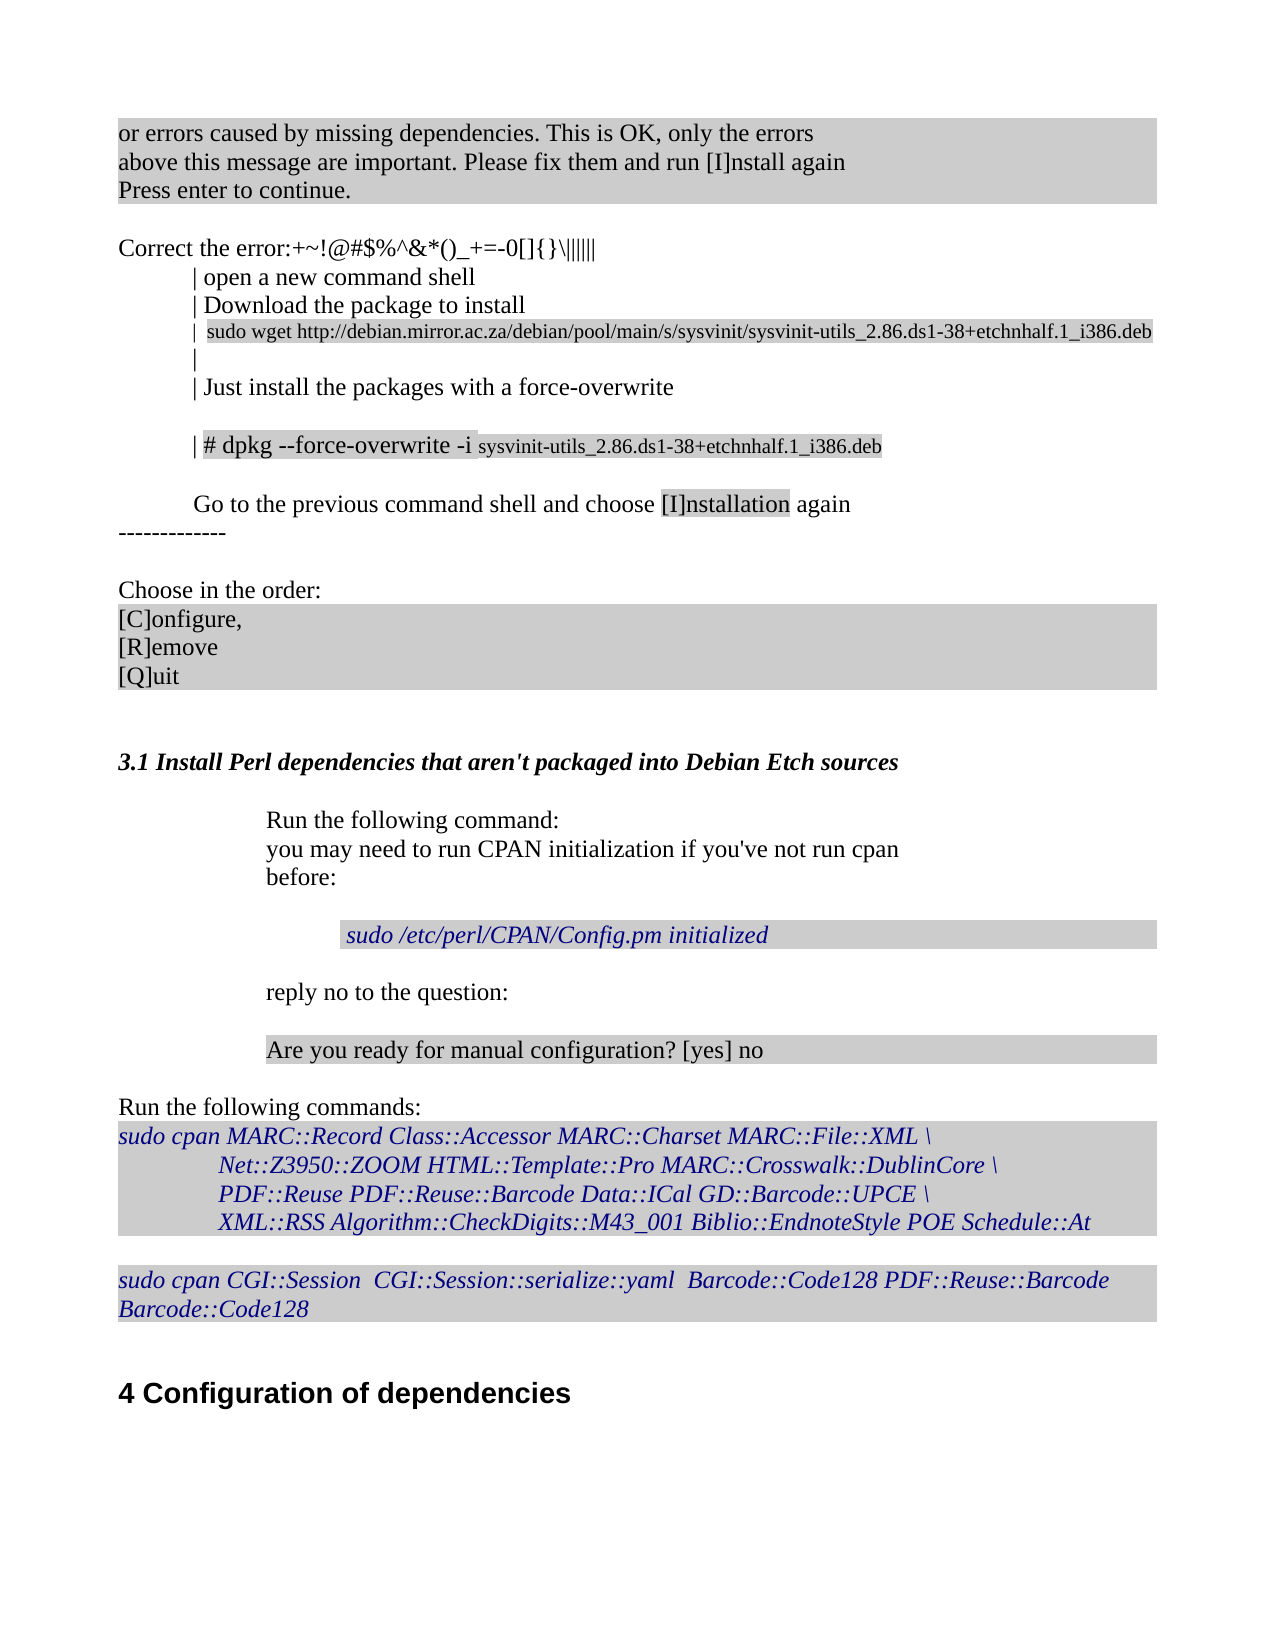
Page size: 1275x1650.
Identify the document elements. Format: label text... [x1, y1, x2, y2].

text before: [266, 862, 1157, 891]
text reply no to the question: [266, 977, 1157, 1006]
text above this message are important. Please fix them and run [I]nstall again [118, 147, 1157, 176]
text | open a new command shell [192, 262, 1157, 291]
text [Q]uit [118, 661, 1157, 690]
text Go to the previous command shell and choose [I]nstallation again [118, 489, 1157, 517]
text sudo cpan MARC::Record Class::Accessor MARC::Charset MARC::File::XML \ [118, 1121, 1157, 1150]
text | Download the package to install [192, 291, 1157, 319]
text XML::RSS Algorithm::CheckDigits::M43_001 Biblio::EndnoteStyle POE Schedule::At [118, 1207, 1157, 1236]
subtitle 4 Configuration of dependencies [118, 1376, 1157, 1410]
text sudo /etc/perl/CPAN/Config.pm initialized [340, 920, 1157, 949]
text sudo cpan CGI::Session CGI::Session::serialize::yaml Barcode::Code128 PDF::Reuse::Barcode Barcode::Code128 [118, 1265, 1157, 1322]
text Press enter to continue. [118, 176, 1157, 204]
text [C]onfigure, [118, 604, 1157, 632]
text Correct the error:+~!@#$%^&*()_+=-0[]{}\|||||| [118, 233, 1157, 262]
text Choose in the order: [118, 575, 1157, 604]
text | # dpkg --force-overwrite -i sysvinit-utils_2.86.ds1-38+etchnhalf.1_i386.deb [192, 430, 1157, 459]
text Net::Z3950::ZOOM HTML::Template::Pro MARC::Crosswalk::DublinCore \ [118, 1150, 1157, 1179]
text [R]emove [118, 632, 1157, 661]
text you may need to run CPAN initialization if you've not run cpan [266, 834, 1157, 862]
text ------------- [118, 517, 1157, 546]
text Are you ready for manual configuration? [yes] no [266, 1035, 1157, 1064]
text PDF::Reuse PDF::Reuse::Barcode Data::ICal GD::Barcode::UPCE \ [118, 1179, 1157, 1207]
text 3.1 Install Perl dependencies that aren't packaged into Debian Etch sources [118, 747, 1157, 776]
text | sudo wget http://debian.mirror.ac.za/debian/pool/main/s/sysvinit/sysvinit-utils_2.86.ds1-38+etchnhalf.1_i386.deb [192, 319, 1157, 343]
text | [192, 343, 1157, 372]
text | Just install the packages with a force-overwrite [192, 372, 1157, 401]
text Run the following commands: [118, 1092, 1157, 1121]
text Run the following command: [266, 805, 1157, 834]
text or errors caused by missing dependencies. This is OK, only the errors [118, 118, 1157, 147]
